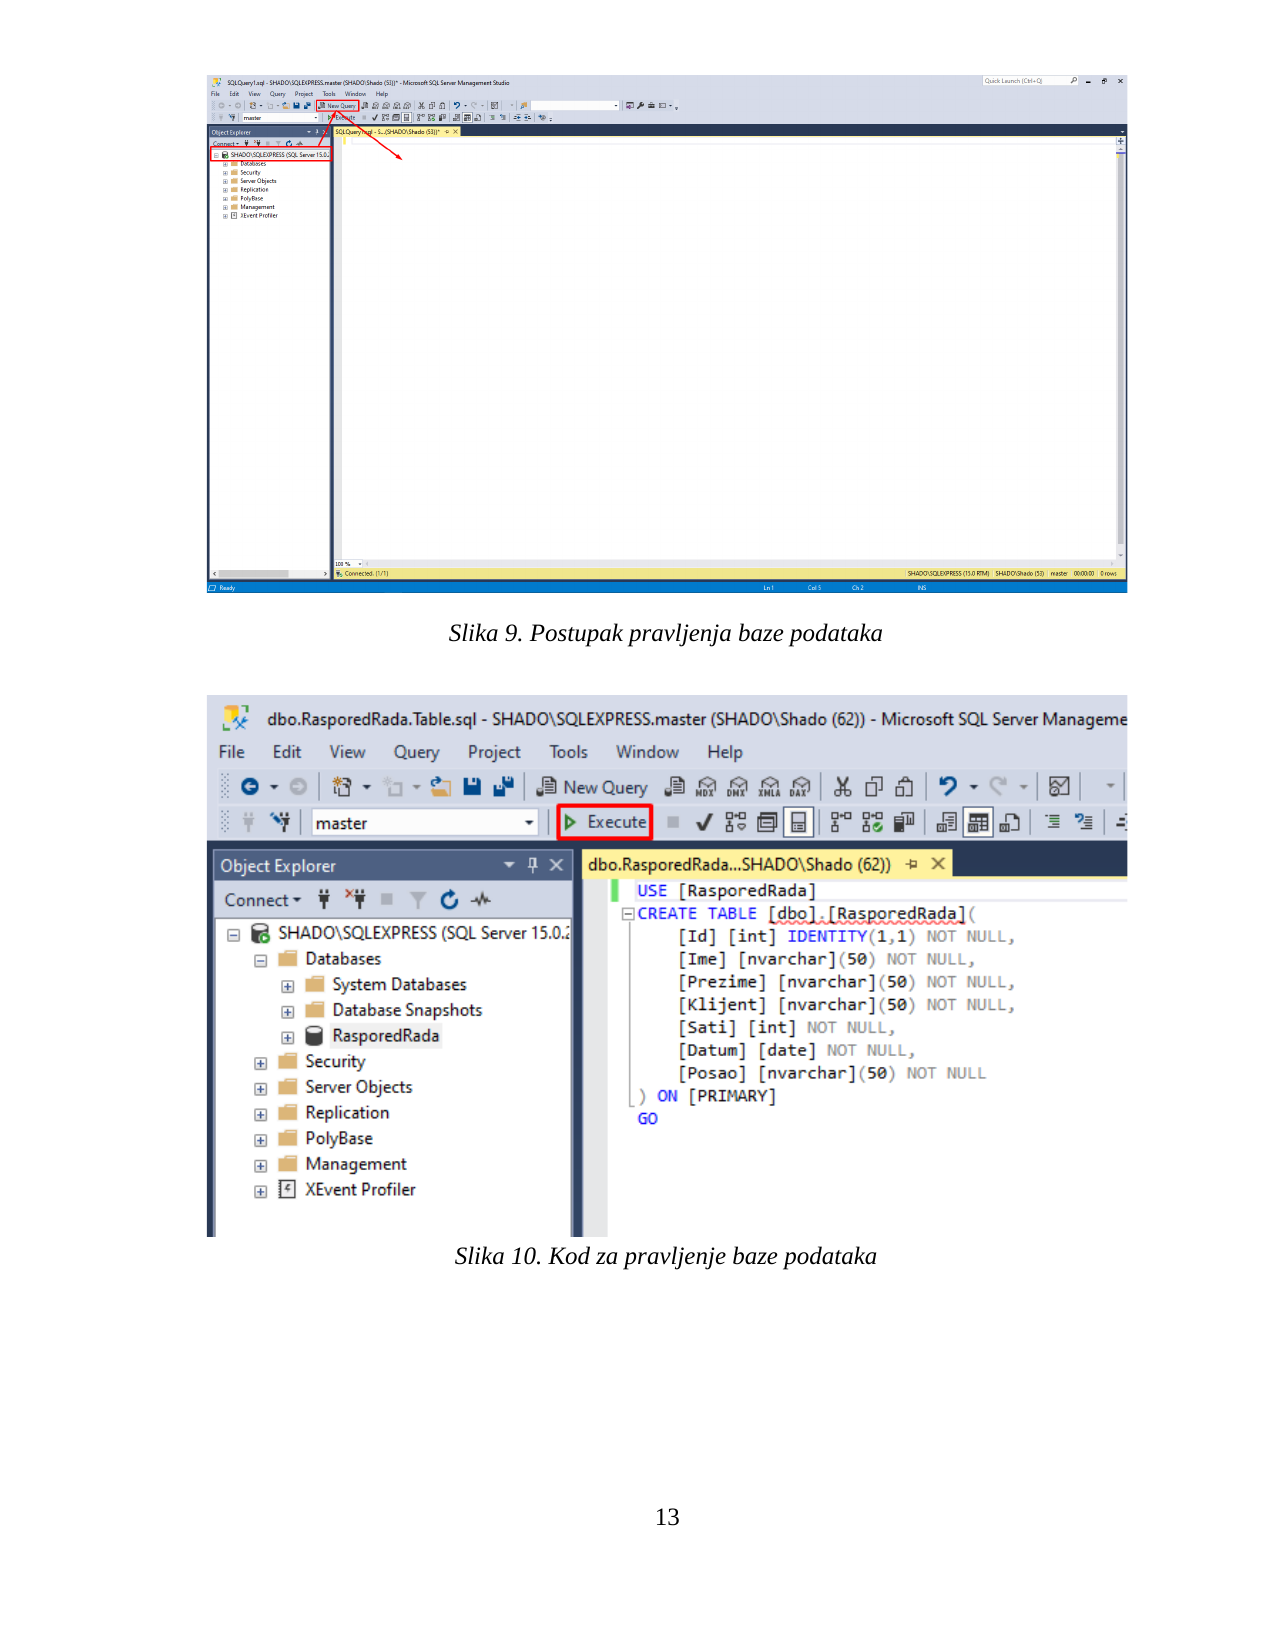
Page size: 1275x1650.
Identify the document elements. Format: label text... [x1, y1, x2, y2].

text Slika 10. Kod za pravljenje baze podataka [207, 1237, 1127, 1270]
text Slika 9. Postupak pravljenja baze podataka [207, 618, 1127, 646]
text [207, 672, 1127, 695]
